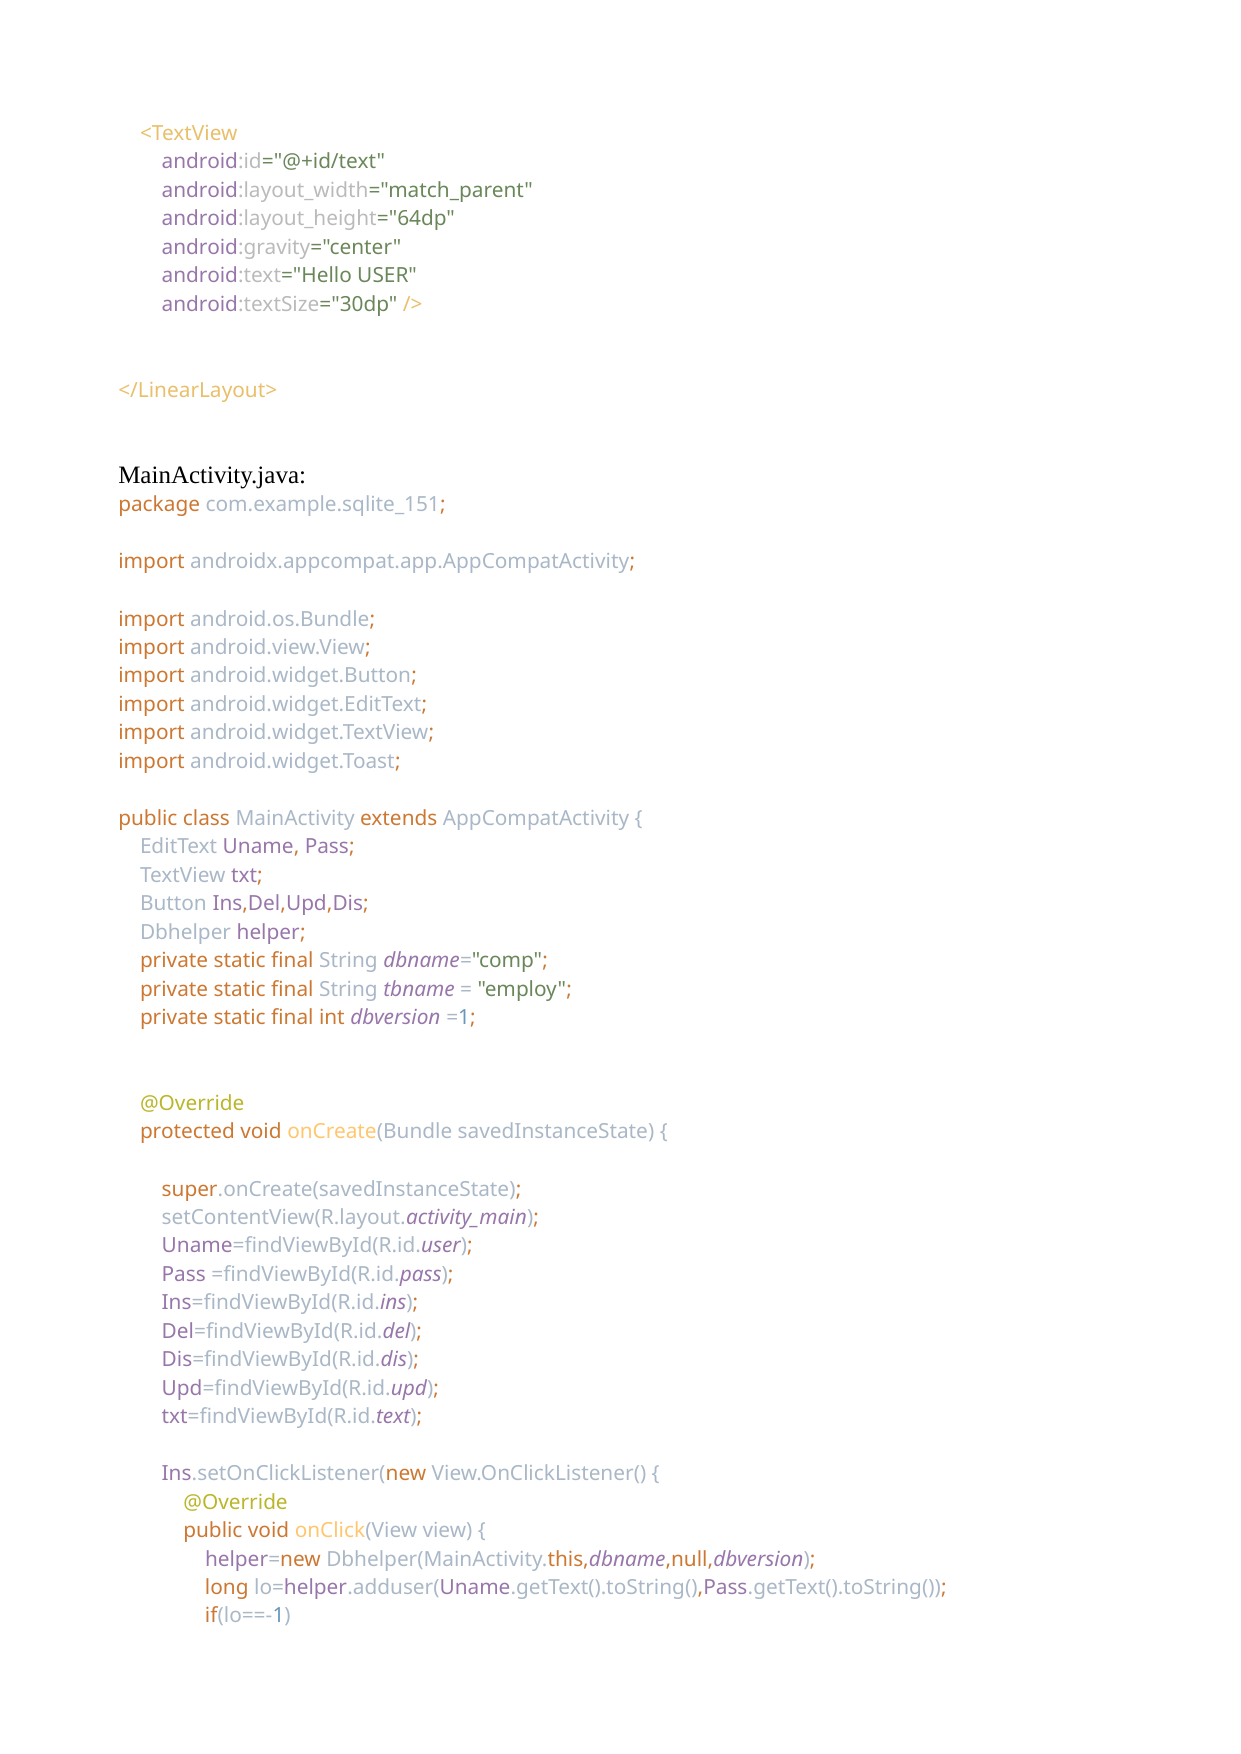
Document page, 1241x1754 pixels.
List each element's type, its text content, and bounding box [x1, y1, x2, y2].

text MainActivity.java: [118, 461, 1122, 489]
text <TextView android:id="@+id/text" android:layout_width="match_parent" android:layout_height="64dp" android:gravity="center" android:text="Hello USER" android:textSize="30dp" /> </LinearLayout> [118, 118, 1122, 461]
text package com.example.sqlite_151; import androidx.appcompat.app.AppCompatActivity; import android.os.Bundle; import android.view.View; import android.widget.Button; import android.widget.EditText; import android.widget.TextView; import android.widget.Toast; public class MainActivity extends AppCompatActivity { EditText Uname, Pass; TextView txt; Button Ins,Del,Upd,Dis; Dbhelper helper; private static final String dbname="comp"; private static final String tbname = "employ"; private static final int dbversion =1; @Override protected void onCreate(Bundle savedInstanceState) { super.onCreate(savedInstanceState); setContentView(R.layout.activity_main); Uname=findViewById(R.id.user); Pass =findViewById(R.id.pass); Ins=findViewById(R.id.ins); Del=findViewById(R.id.del); Dis=findViewById(R.id.dis); Upd=findViewById(R.id.upd); txt=findViewById(R.id.text); Ins.setOnClickListener(new View.OnClickListener() { @Override public void onClick(View view) { helper=new Dbhelper(MainActivity.this,dbname,null,dbversion); long lo=helper.adduser(Uname.getText().toString(),Pass.getText().toString()); if(lo==-1) [118, 489, 1122, 1629]
